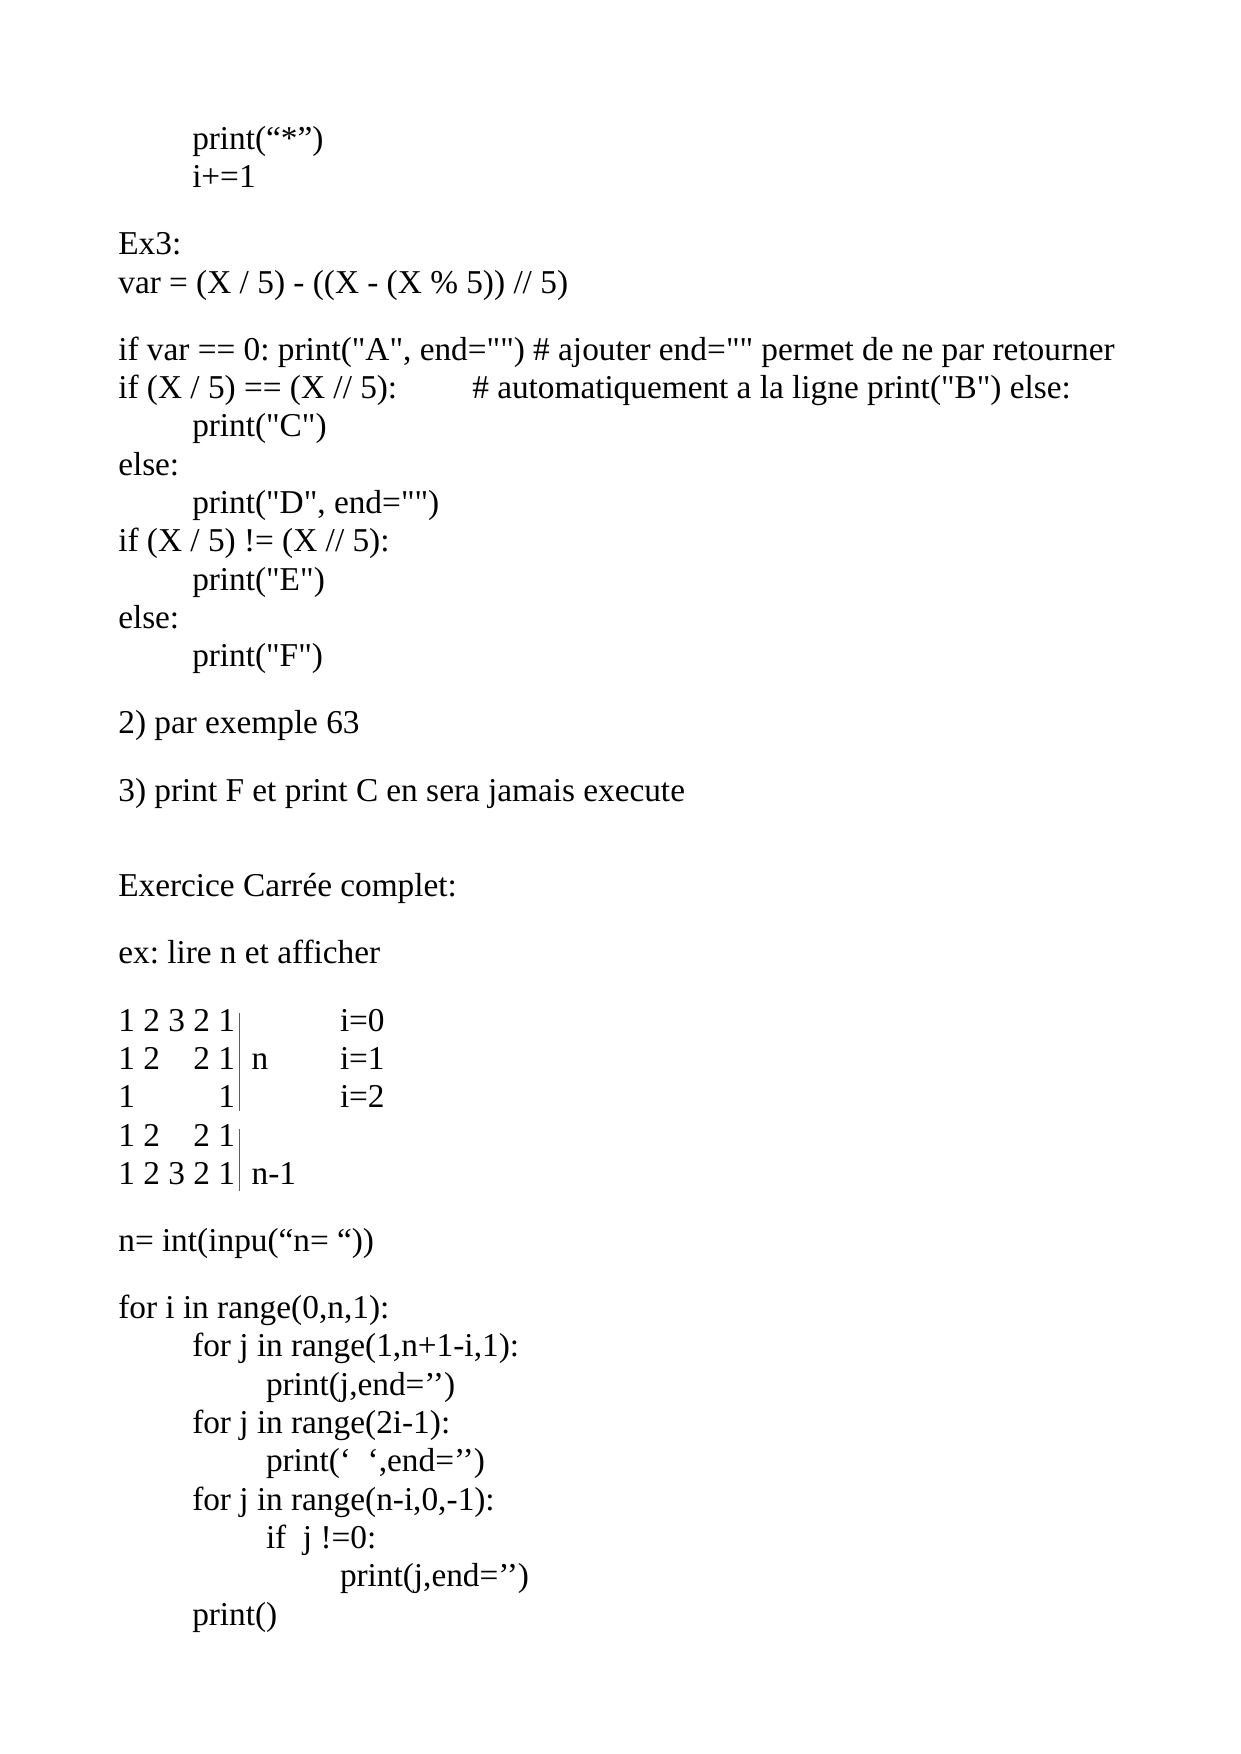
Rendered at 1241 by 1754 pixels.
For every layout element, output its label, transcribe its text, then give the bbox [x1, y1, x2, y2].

text n-1 [240, 1153, 1122, 1191]
text Exercice Carrée complet: [118, 866, 1122, 904]
text Ex3: [118, 223, 1122, 262]
text else: [118, 444, 1122, 482]
text var = (X / 5) - ((X - (X % 5)) // 5) [118, 262, 1122, 300]
text if var == 0: print("A", end="") # ajouter end="" permet de ne par retourner if (X / 5) == (X // 5): # automatiquement a la ligne print("B") else: print("C") [118, 329, 1122, 444]
text print() [118, 1594, 1122, 1632]
text print(j,end=’’) [118, 1364, 1122, 1402]
text n= int(inpu(“n= “)) [118, 1220, 1122, 1258]
text print(‘ ‘,end=’’) [118, 1441, 1122, 1479]
text print(j,end=’’) [118, 1556, 1122, 1594]
text print("E") [118, 559, 1122, 597]
text else: [118, 597, 1122, 636]
text 1 2 3 2 1 i=0 [118, 1000, 1122, 1038]
text if j !=0: [118, 1517, 1122, 1556]
text print("F") [118, 636, 1122, 674]
text if (X / 5) != (X // 5): [118, 521, 1122, 559]
text n i=1 [240, 1038, 1122, 1076]
text print(“*”) [118, 118, 1122, 156]
text for j in range(1,n+1-i,1): [118, 1326, 1122, 1364]
text ex: lire n et afficher [118, 933, 1122, 971]
text 3) print F et print C en sera jamais execute [118, 770, 1122, 808]
text for j in range(n-i,0,-1): [118, 1479, 1122, 1517]
text 1 2 3 2 1 [118, 1153, 239, 1191]
text i+=1 [118, 156, 1122, 195]
text for j in range(2i-1): [118, 1402, 1122, 1441]
text 2) par exemple 63 [118, 703, 1122, 741]
text 1 2 2 1 [118, 1115, 1122, 1153]
text print("D", end="") [118, 482, 1122, 521]
text for i in range(0,n,1): [118, 1287, 1122, 1326]
text 1 2 2 1 [118, 1038, 239, 1076]
text 1 1 i=2 [118, 1076, 1122, 1115]
